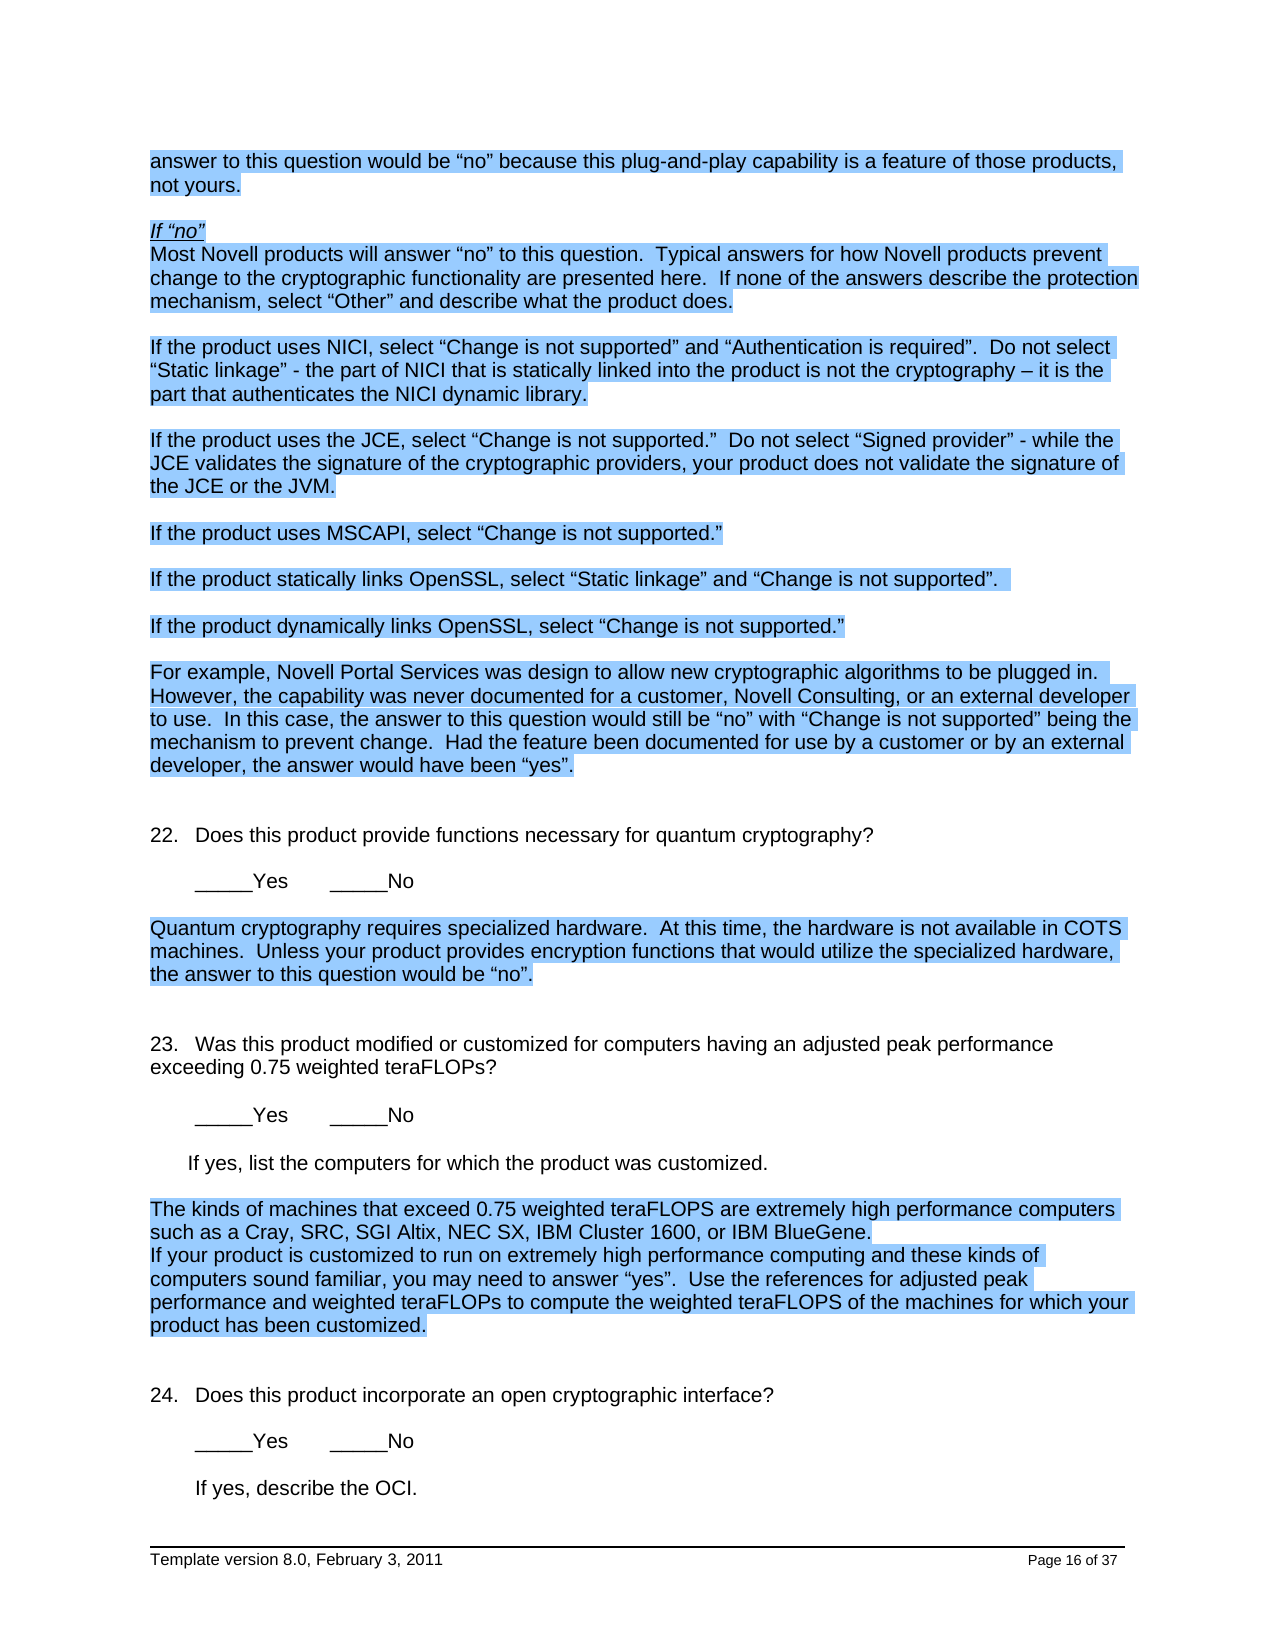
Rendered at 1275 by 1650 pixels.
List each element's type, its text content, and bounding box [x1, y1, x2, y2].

text Most Novell products will answer “no” to this question. Typical answers for how Novell products prevent change to the cryptographic functionality are presented here. If none of the answers describe the protection mechanism, select “Other” and describe what the product does. [150, 243, 1140, 313]
text Quantum cryptography requires specialized hardware. At this time, the hardware is not available in COTS machines. Unless your product provides encryption functions that would utilize the specialized hardware, the answer to this question would be “no”. [150, 917, 1140, 986]
text If “no” [150, 220, 1140, 243]
list If yes, list the computers for which the product was customized. [150, 1151, 1125, 1174]
text 22. Does this product provide functions necessary for quantum cryptography? [150, 824, 1125, 847]
text For example, Novell Portal Services was design to allow new cryptographic algorithms to be plugged in. However, the capability was never documented for a customer, Novell Consulting, or an external developer to use. In this case, the answer to this question would still be “no” with “Change is not supported” being the mechanism to prevent change. Had the feature been documented for use by a customer or by an external developer, the answer would have been “yes”. [150, 661, 1140, 777]
text If the product uses MSCAPI, select “Change is not supported.” [150, 522, 1140, 545]
list _____Yes _____No [0, 1430, 1140, 1453]
text answer to this question would be “no” because this plug-and-play capability is a feature of those products, not yours. [150, 150, 1125, 196]
text If yes, describe the OCI. [195, 1476, 1125, 1499]
text 24. Does this product incorporate an open cryptographic interface? [150, 1383, 1125, 1407]
text _____Yes _____No [0, 1102, 1140, 1128]
text 23. Was this product modified or customized for computers having an adjusted peak performance exceeding 0.75 weighted teraFLOPs? [150, 1033, 1125, 1079]
text If the product uses NICI, select “Change is not supported” and “Authentication is required”. Do not select “Static linkage” - the part of NICI that is statically linked into the product is not the cryptography – it is the part that authenticates the NICI dynamic library. [150, 336, 1140, 406]
text _____Yes _____No [195, 870, 1125, 893]
text If the product dynamically links OpenSSL, select “Change is not supported.” [150, 614, 1140, 638]
text If the product uses the JCE, select “Change is not supported.” Do not select “Signed provider” - while the JCE validates the signature of the cryptographic providers, your product does not validate the signature of the JCE or the JVM. [150, 429, 1140, 498]
text If your product is customized to run on extremely high performance computing and these kinds of computers sound familiar, you may need to answer “yes”. Use the references for adjusted peak performance and weighted teraFLOPs to compute the weighted teraFLOPS of the machines for which your product has been customized. [150, 1244, 1140, 1337]
text The kinds of machines that exceed 0.75 weighted teraFLOPS are extremely high performance computers such as a Cray, SRC, SGI Altix, NEC SX, IBM Cluster 1600, or IBM BlueGene. [150, 1198, 1140, 1244]
text If the product statically links OpenSSL, select “Static linkage” and “Change is not supported”. [150, 568, 1140, 591]
